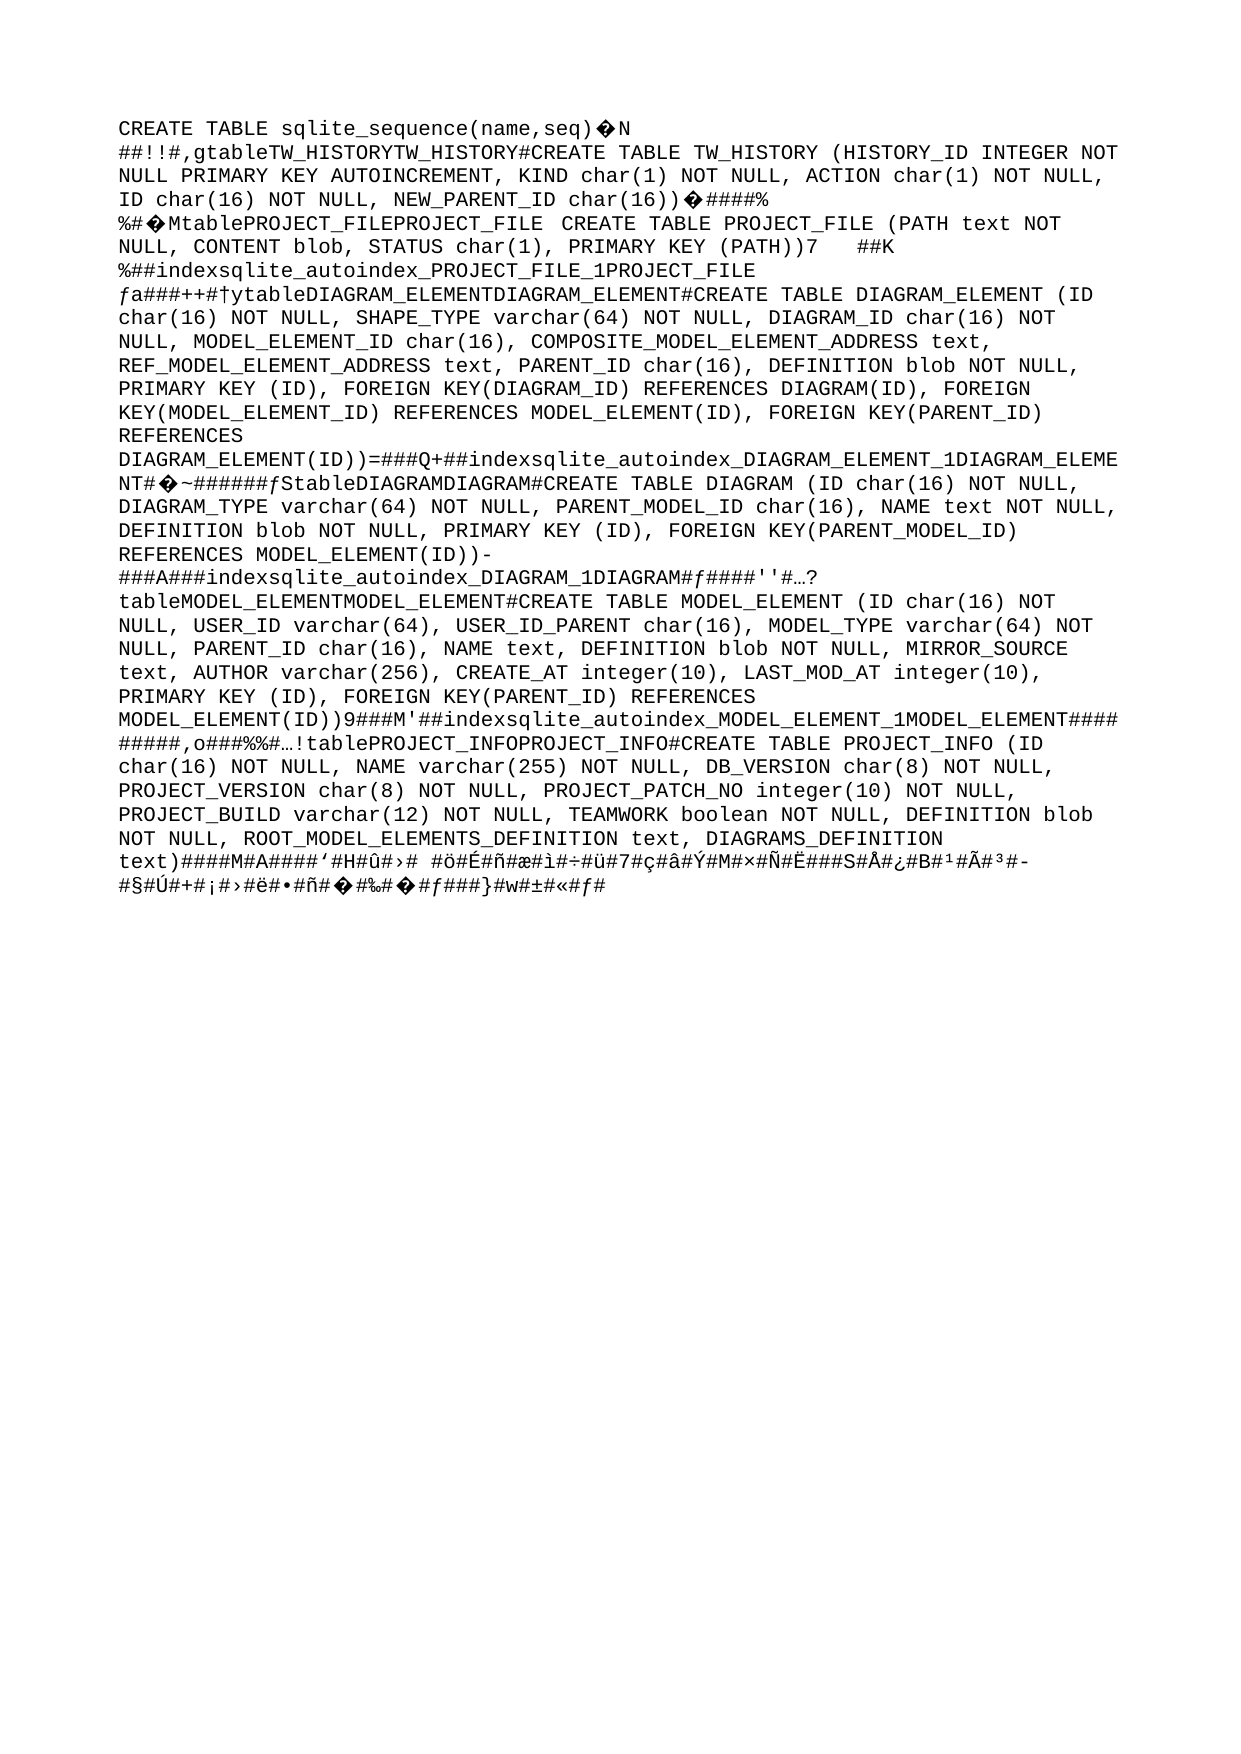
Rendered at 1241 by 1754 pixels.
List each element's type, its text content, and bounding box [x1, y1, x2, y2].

text CREATE TABLE sqlite_sequence(name,seq)�N ##!!#‚gtableTW_HISTORYTW_HISTORY#CREATE TABLE TW_HISTORY (HISTORY_ID INTEGER NOT NULL PRIMARY KEY AUTOINCREMENT, KIND char(1) NOT NULL, ACTION char(1) NOT NULL, ID char(16) NOT NULL, NEW_PARENT_ID char(16))�####%%#�MtablePROJECT_FILEPROJECT_FILE CREATE TABLE PROJECT_FILE (PATH text NOT NULL, CONTENT blob, STATUS char(1), PRIMARY KEY (PATH))7 ##K%##indexsqlite_autoindex_PROJECT_FILE_1PROJECT_FILE ƒa###++#†ytableDIAGRAM_ELEMENTDIAGRAM_ELEMENT#CREATE TABLE DIAGRAM_ELEMENT (ID char(16) NOT NULL, SHAPE_TYPE varchar(64) NOT NULL, DIAGRAM_ID char(16) NOT NULL, MODEL_ELEMENT_ID char(16), COMPOSITE_MODEL_ELEMENT_ADDRESS text, REF_MODEL_ELEMENT_ADDRESS text, PARENT_ID char(16), DEFINITION blob NOT NULL, PRIMARY KEY (ID), FOREIGN KEY(DIAGRAM_ID) REFERENCES DIAGRAM(ID), FOREIGN KEY(MODEL_ELEMENT_ID) REFERENCES MODEL_ELEMENT(ID), FOREIGN KEY(PARENT_ID) REFERENCES DIAGRAM_ELEMENT(ID))=###Q+##indexsqlite_autoindex_DIAGRAM_ELEMENT_1DIAGRAM_ELEMENT#�~######ƒStableDIAGRAMDIAGRAM#CREATE TABLE DIAGRAM (ID char(16) NOT NULL, DIAGRAM_TYPE varchar(64) NOT NULL, PARENT_MODEL_ID char(16), NAME text NOT NULL, DEFINITION blob NOT NULL, PRIMARY KEY (ID), FOREIGN KEY(PARENT_MODEL_ID) REFERENCES MODEL_ELEMENT(ID))-###A###indexsqlite_autoindex_DIAGRAM_1DIAGRAM#ƒ####''#…?tableMODEL_ELEMENTMODEL_ELEMENT#CREATE TABLE MODEL_ELEMENT (ID char(16) NOT NULL, USER_ID varchar(64), USER_ID_PARENT char(16), MODEL_TYPE varchar(64) NOT NULL, PARENT_ID char(16), NAME text, DEFINITION blob NOT NULL, MIRROR_SOURCE text, AUTHOR varchar(256), CREATE_AT integer(10), LAST_MOD_AT integer(10), PRIMARY KEY (ID), FOREIGN KEY(PARENT_ID) REFERENCES MODEL_ELEMENT(ID))9###M'##indexsqlite_autoindex_MODEL_ELEMENT_1MODEL_ELEMENT#########‚o###%%#…!tablePROJECT_INFOPROJECT_INFO#CREATE TABLE PROJECT_INFO (ID char(16) NOT NULL, NAME varchar(255) NOT NULL, DB_VERSION char(8) NOT NULL, PROJECT_VERSION char(8) NOT NULL, PROJECT_PATCH_NO integer(10) NOT NULL, PROJECT_BUILD varchar(12) NOT NULL, TEAMWORK boolean NOT NULL, DEFINITION blob NOT NULL, ROOT_MODEL_ELEMENTS_DEFINITION text, DIAGRAMS_DEFINITION text)####M#A####‘#H#û#›# #ö#É#ñ#æ#ì#÷#ü#7#ç#â#Ý#M#×#Ñ#Ë###S#Å#¿#B#¹#Ã#³#­#§#Ú#+#¡#›#ë#•#ñ#�#‰#�#ƒ###}#w#±#«#ƒ# [118, 118, 1122, 898]
